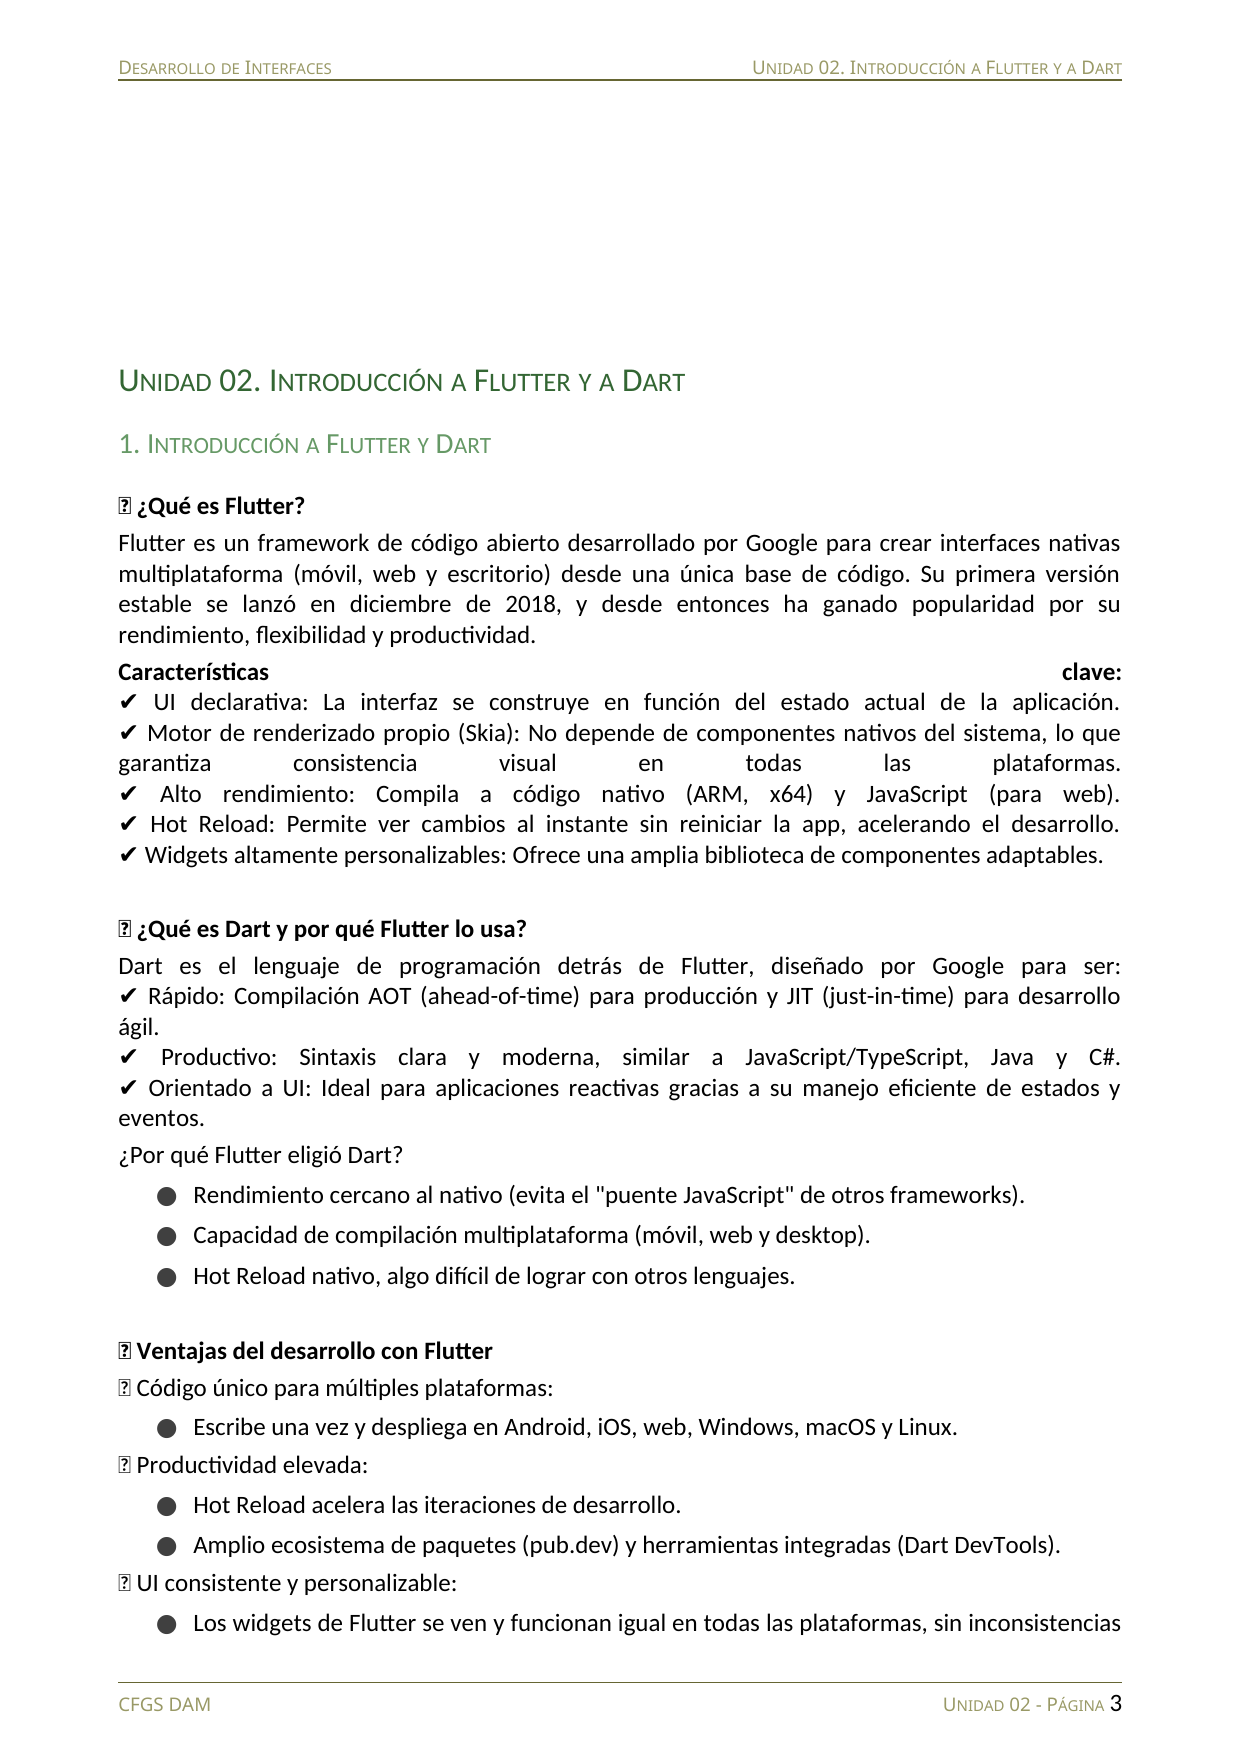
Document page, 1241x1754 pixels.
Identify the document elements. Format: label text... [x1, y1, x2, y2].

list Capacidad de compilación multiplataforma (móvil, web y desktop). [156, 1217, 1122, 1251]
subtitle 1. Introducción a Flutter y Dart [118, 425, 1122, 460]
text Características clave: ✔ UI declarativa: La interfaz se construye en función del estado actual de la aplicación. ✔ Motor de renderizado propio (Skia): No depende de componentes nativos del sistema, lo que garantiza consistencia visual en todas las plataformas. ✔ Alto rendimiento: Compila a código nativo (ARM, x64) y JavaScript (para web). ✔ Hot Reload: Permite ver cambios al instante sin reiniciar la app, acelerando el desarrollo. ✔ Widgets altamente personalizables: Ofrece una amplia biblioteca de componentes adaptables. [118, 656, 1122, 869]
text ¿Por qué Flutter eligió Dart? [118, 1139, 1122, 1170]
list Rendimiento cercano al nativo (evita el "puente JavaScript" de otros frameworks). [156, 1177, 1122, 1211]
text ✅ Productividad elevada: [118, 1449, 1122, 1480]
text 🔷 Ventajas del desarrollo con Flutter [118, 1335, 1122, 1366]
text ✅ Código único para múltiples plataformas: [118, 1372, 1122, 1403]
list Hot Reload acelera las iteraciones de desarrollo. [156, 1487, 1122, 1521]
text Dart es el lenguaje de programación detrás de Flutter, diseñado por Google para ser: ✔ Rápido: Compilación AOT (ahead-of-time) para producción y JIT (just-in-time) para desarrollo ágil. ✔ Productivo: Sintaxis clara y moderna, similar a JavaScript/TypeScript, Java y C#. ✔ Orientado a UI: Ideal para aplicaciones reactivas gracias a su manejo eficiente de estados y eventos. [118, 950, 1122, 1133]
text ✅ UI consistente y personalizable: [118, 1568, 1122, 1598]
list Los widgets de Flutter se ven y funcionan igual en todas las plataformas, sin inconsistencias [156, 1604, 1122, 1639]
text Unidad 02. Introducción a Flutter y a Dart [118, 359, 1122, 400]
list Amplio ecosistema de paquetes (pub.dev) y herramientas integradas (Dart DevTools). [156, 1527, 1122, 1561]
list Hot Reload nativo, algo difícil de lograr con otros lenguajes. [156, 1258, 1122, 1292]
list Escribe una vez y despliega en Android, iOS, web, Windows, macOS y Linux. [156, 1409, 1122, 1443]
text 🔷 ¿Qué es Flutter? [118, 490, 1122, 521]
text 🔷 ¿Qué es Dart y por qué Flutter lo usa? [118, 913, 1122, 943]
text Flutter es un framework de código abierto desarrollado por Google para crear interfaces nativas multiplataforma (móvil, web y escritorio) desde una única base de código. Su primera versión estable se lanzó en diciembre de 2018, y desde entonces ha ganado popularidad por su rendimiento, flexibilidad y productividad. [118, 527, 1122, 649]
